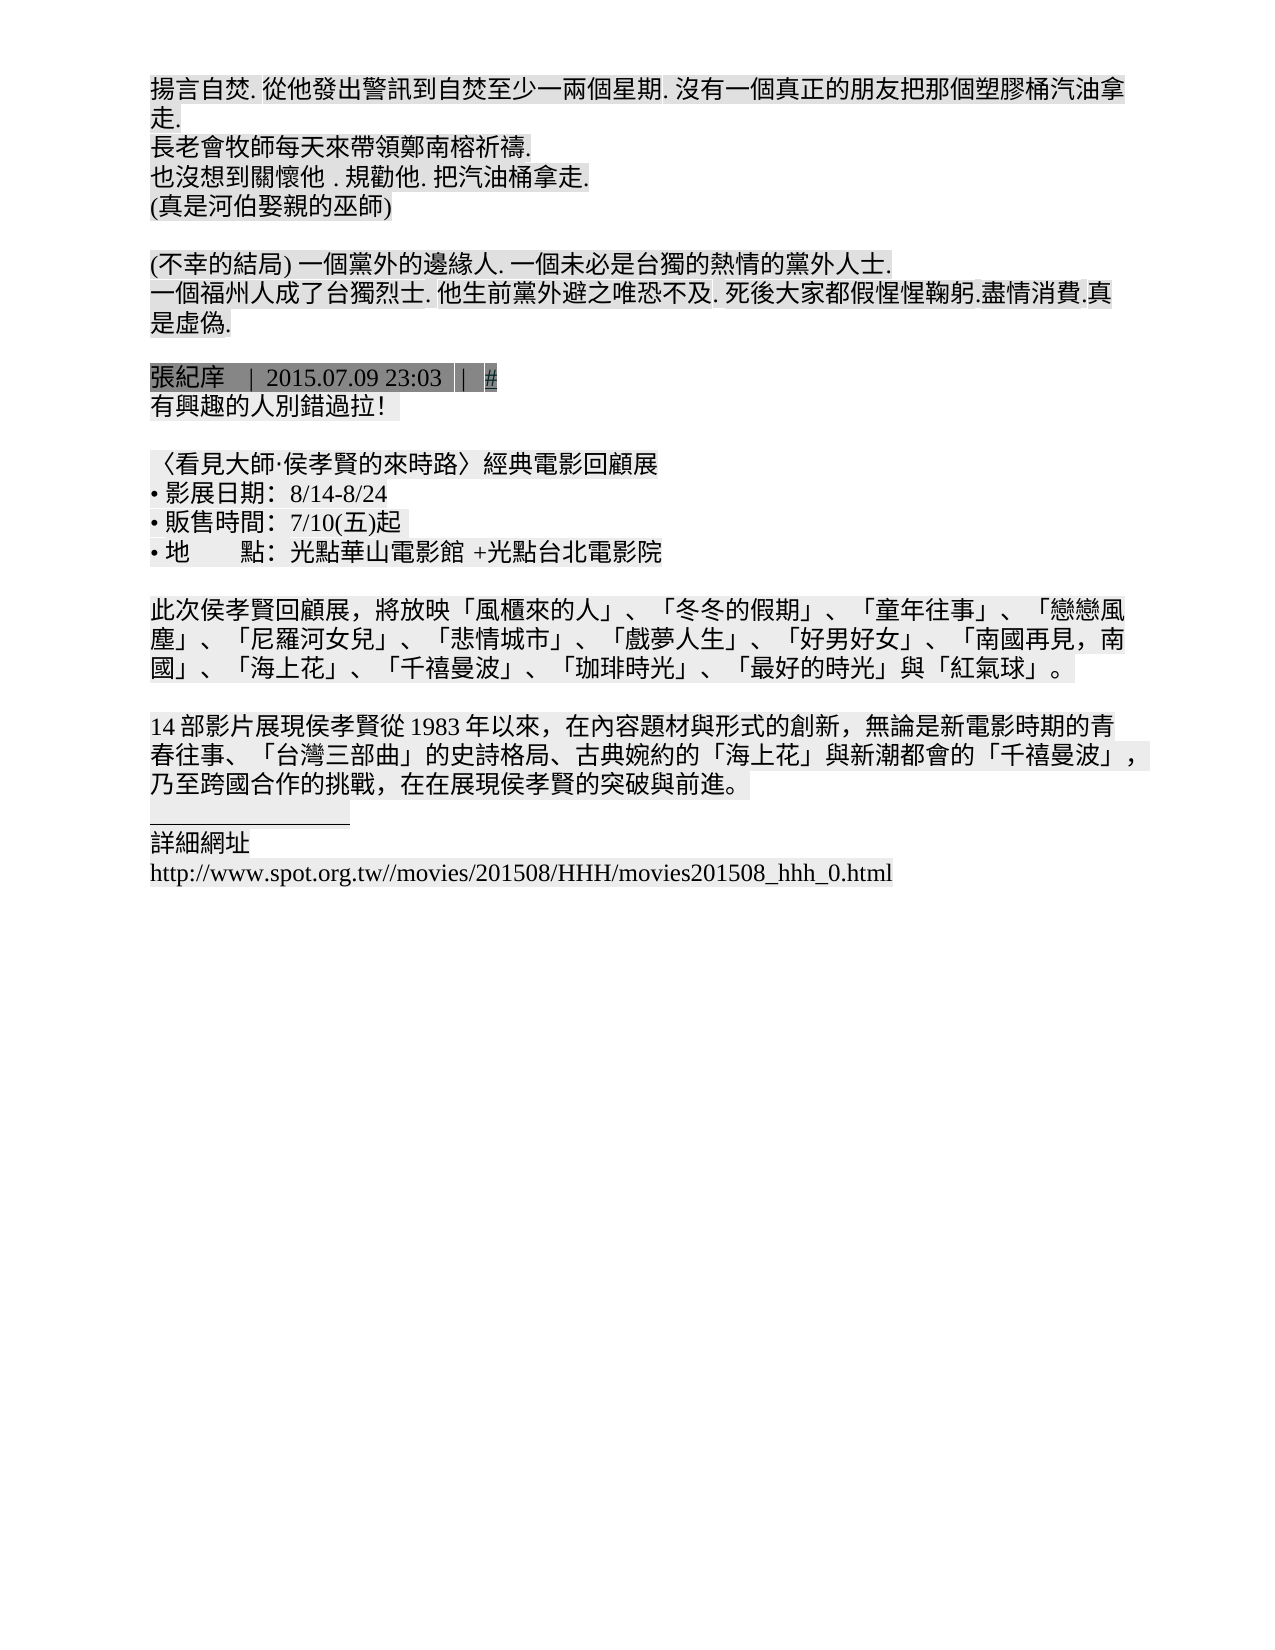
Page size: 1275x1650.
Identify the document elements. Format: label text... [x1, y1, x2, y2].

text 張紀庠 | 2015.07.09 23:03 | # [150, 363, 1125, 392]
text 揚言自焚. 從他發出警訊到自焚至少一兩個星期. 沒有一個真正的朋友把那個塑膠桶汽油拿走. 長老會牧師每天來帶領鄭南榕祈禱. 也沒想到關懷他 . 規勸他. 把汽油桶拿走. (真是河伯娶親的巫師) (不幸的結局) 一個黨外的邊緣人. 一個未必是台獨的熱情的黨外人士. 一個福州人成了台獨烈士. 他生前黨外避之唯恐不及. 死後大家都假惺惺鞠躬.盡情消費.真是虛偽. [150, 75, 1125, 338]
text 有興趣的人別錯過拉！ 〈看見大師‧侯孝賢的來時路〉經典電影回顧展 • 影展日期：8/14-8/24 • 販售時間：7/10(五)起 • 地 點：光點華山電影館 +光點台北電影院 此次侯孝賢回顧展，將放映「風櫃來的人」、「冬冬的假期」、「童年往事」、「戀戀風塵」、「尼羅河女兒」、「悲情城市」、「戲夢人生」、「好男好女」、「南國再見，南國」、「海上花」、「千禧曼波」、「珈琲時光」、「最好的時光」與「紅氣球」。 14部影片展現侯孝賢從1983年以來，在內容題材與形式的創新，無論是新電影時期的青春往事、「台灣三部曲」的史詩格局、古典婉約的「海上花」與新潮都會的「千禧曼波」，乃至跨國合作的挑戰，在在展現侯孝賢的突破與前進。 ＿＿＿＿＿＿＿＿ 詳細網址 http://www.spot.org.tw//movies/201508/HHH/movies201508_hhh_0.html [150, 392, 1125, 887]
